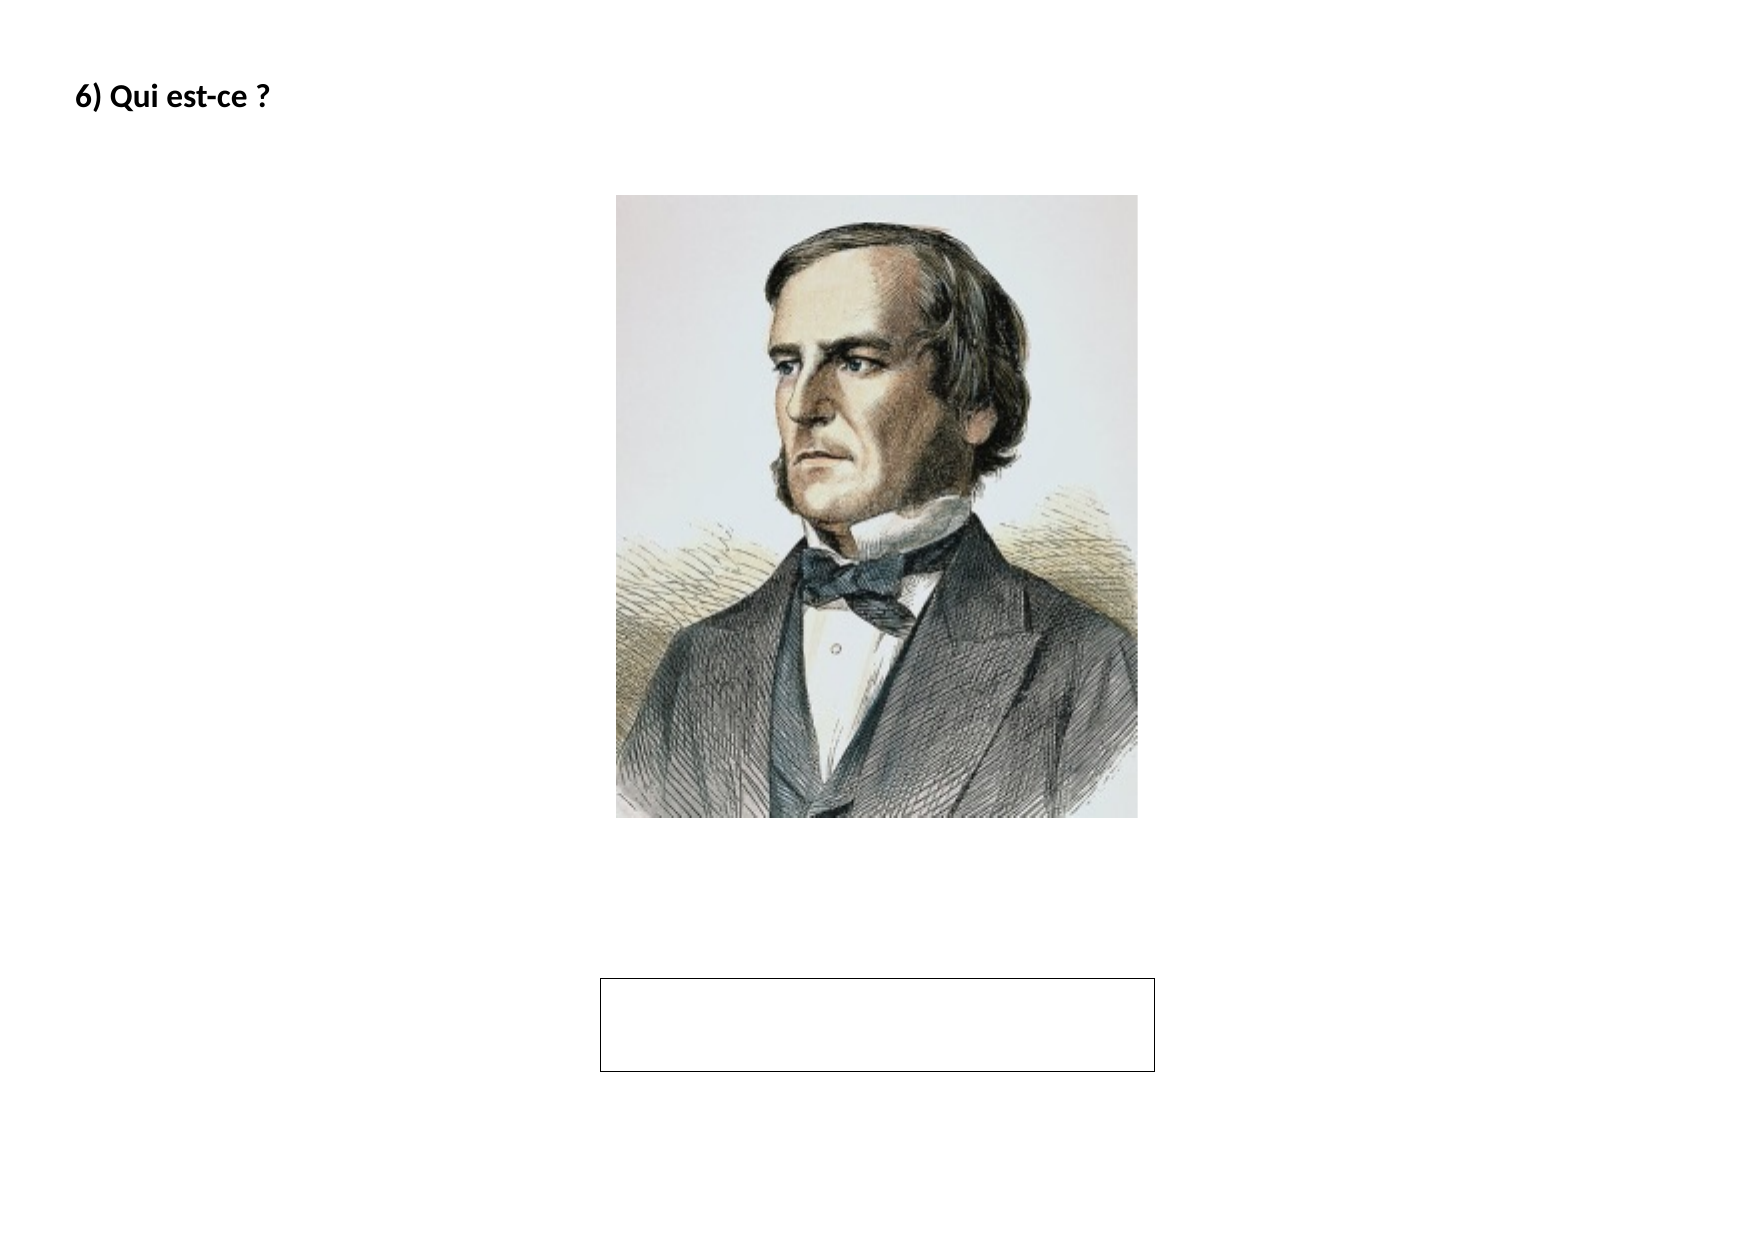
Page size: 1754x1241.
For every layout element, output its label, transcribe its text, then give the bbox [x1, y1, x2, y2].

text 6) Qui est-ce ? [75, 75, 1679, 116]
picture [616, 195, 1138, 818]
